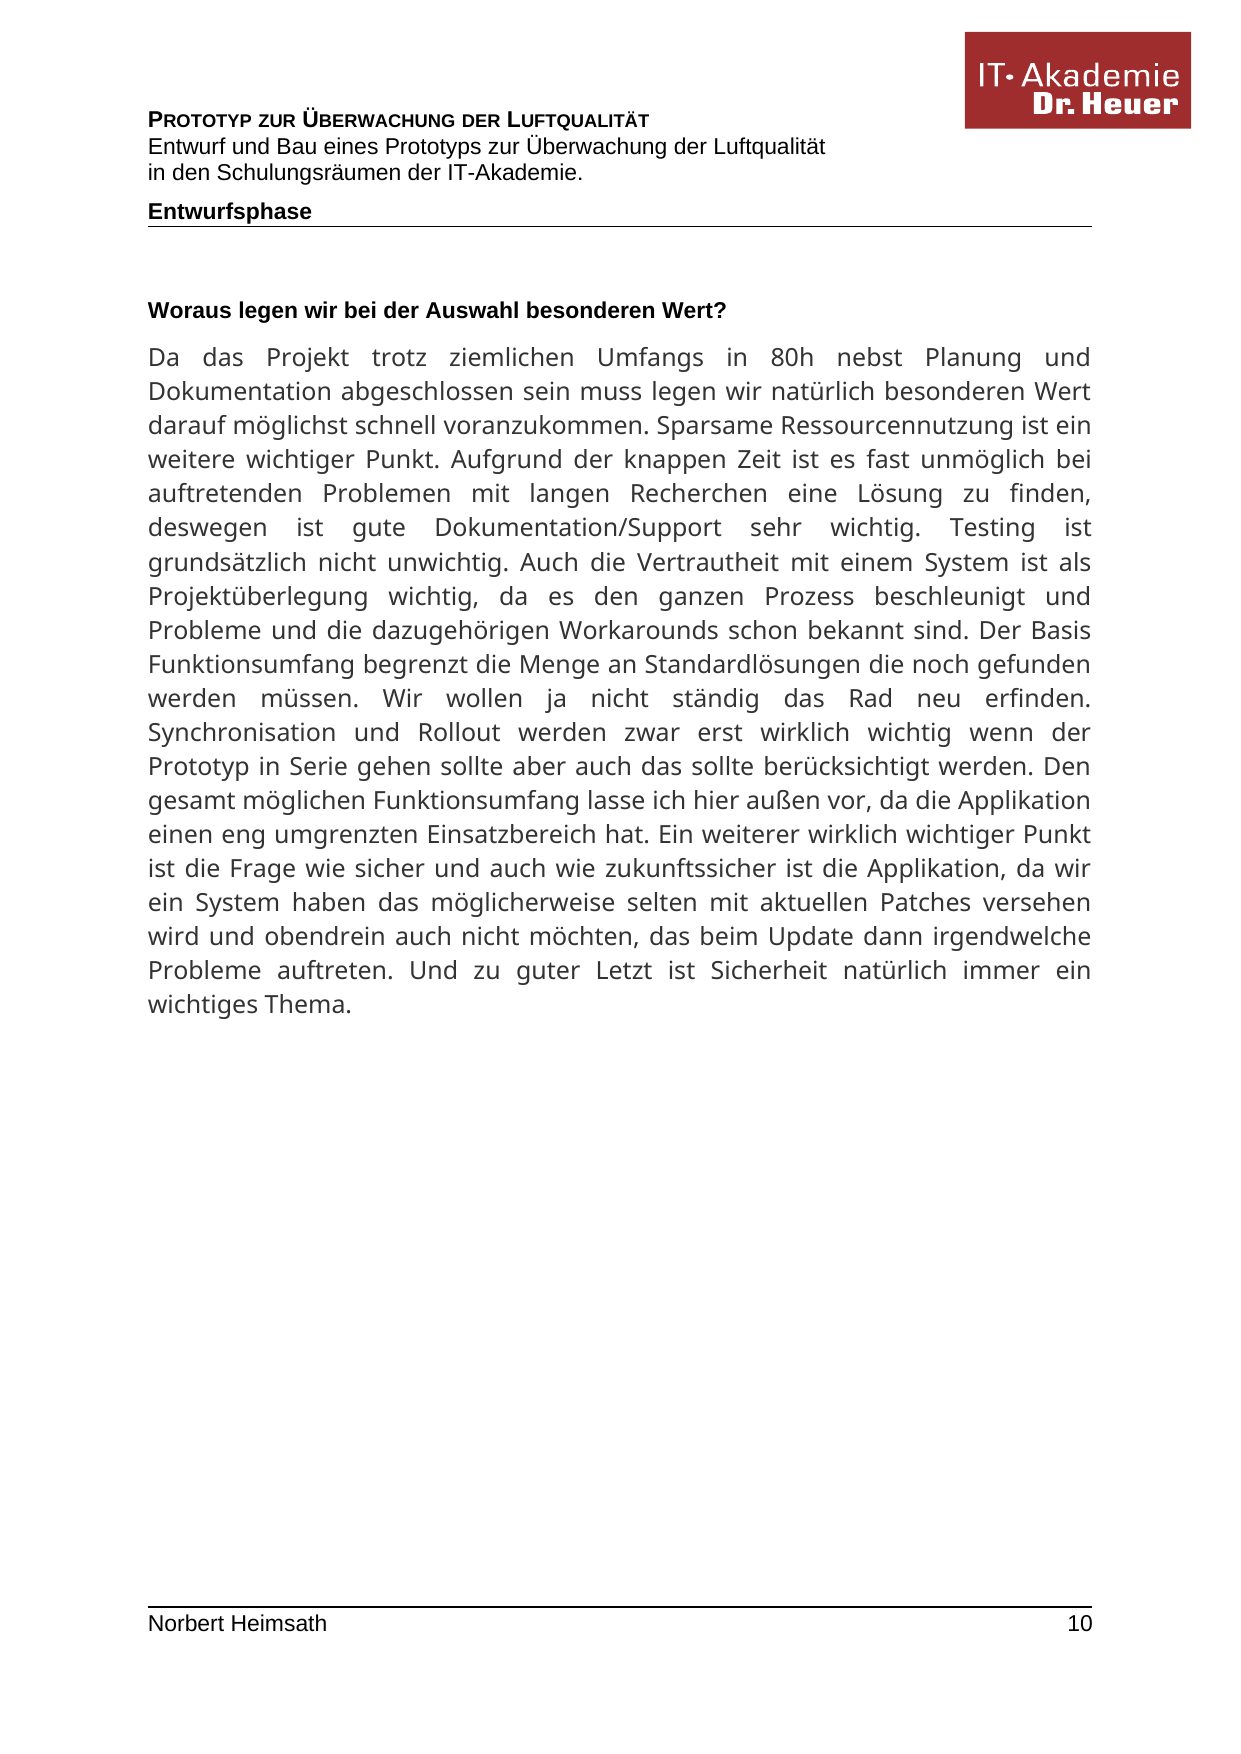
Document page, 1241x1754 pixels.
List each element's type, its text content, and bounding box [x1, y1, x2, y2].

text Da das Projekt trotz ziemlichen Umfangs in 80h nebst Planung und Dokumentation abgeschlossen sein muss legen wir natürlich besonderen Wert darauf möglichst schnell voranzukommen. Sparsame Ressourcennutzung ist ein weitere wichtiger Punkt. Aufgrund der knappen Zeit ist es fast unmöglich bei auftretenden Problemen mit langen Recherchen eine Lösung zu finden, deswegen ist gute Dokumentation/Support sehr wichtig. Testing ist grundsätzlich nicht unwichtig. Auch die Vertrautheit mit einem System ist als Projektüberlegung wichtig, da es den ganzen Prozess beschleunigt und Probleme und die dazugehörigen Workarounds schon bekannt sind. Der Basis Funktionsumfang begrenzt die Menge an Standardlösungen die noch gefunden werden müssen. Wir wollen ja nicht ständig das Rad neu erfinden. Synchronisation und Rollout werden zwar erst wirklich wichtig wenn der Prototyp in Serie gehen sollte aber auch das sollte berücksichtigt werden. Den gesamt möglichen Funktionsumfang lasse ich hier außen vor, da die Applikation einen eng umgrenzten Einsatzbereich hat. Ein weiterer wirklich wichtiger Punkt ist die Frage wie sicher und auch wie zukunftssicher ist die Applikation, da wir ein System haben das möglicherweise selten mit aktuellen Patches versehen wird und obendrein auch nicht möchten, das beim Update dann irgendwelche Probleme auftreten. Und zu guter Letzt ist Sicherheit natürlich immer ein wichtiges Thema. [148, 340, 1092, 1021]
text Woraus legen wir bei der Auswahl besonderen Wert? [148, 297, 1092, 323]
